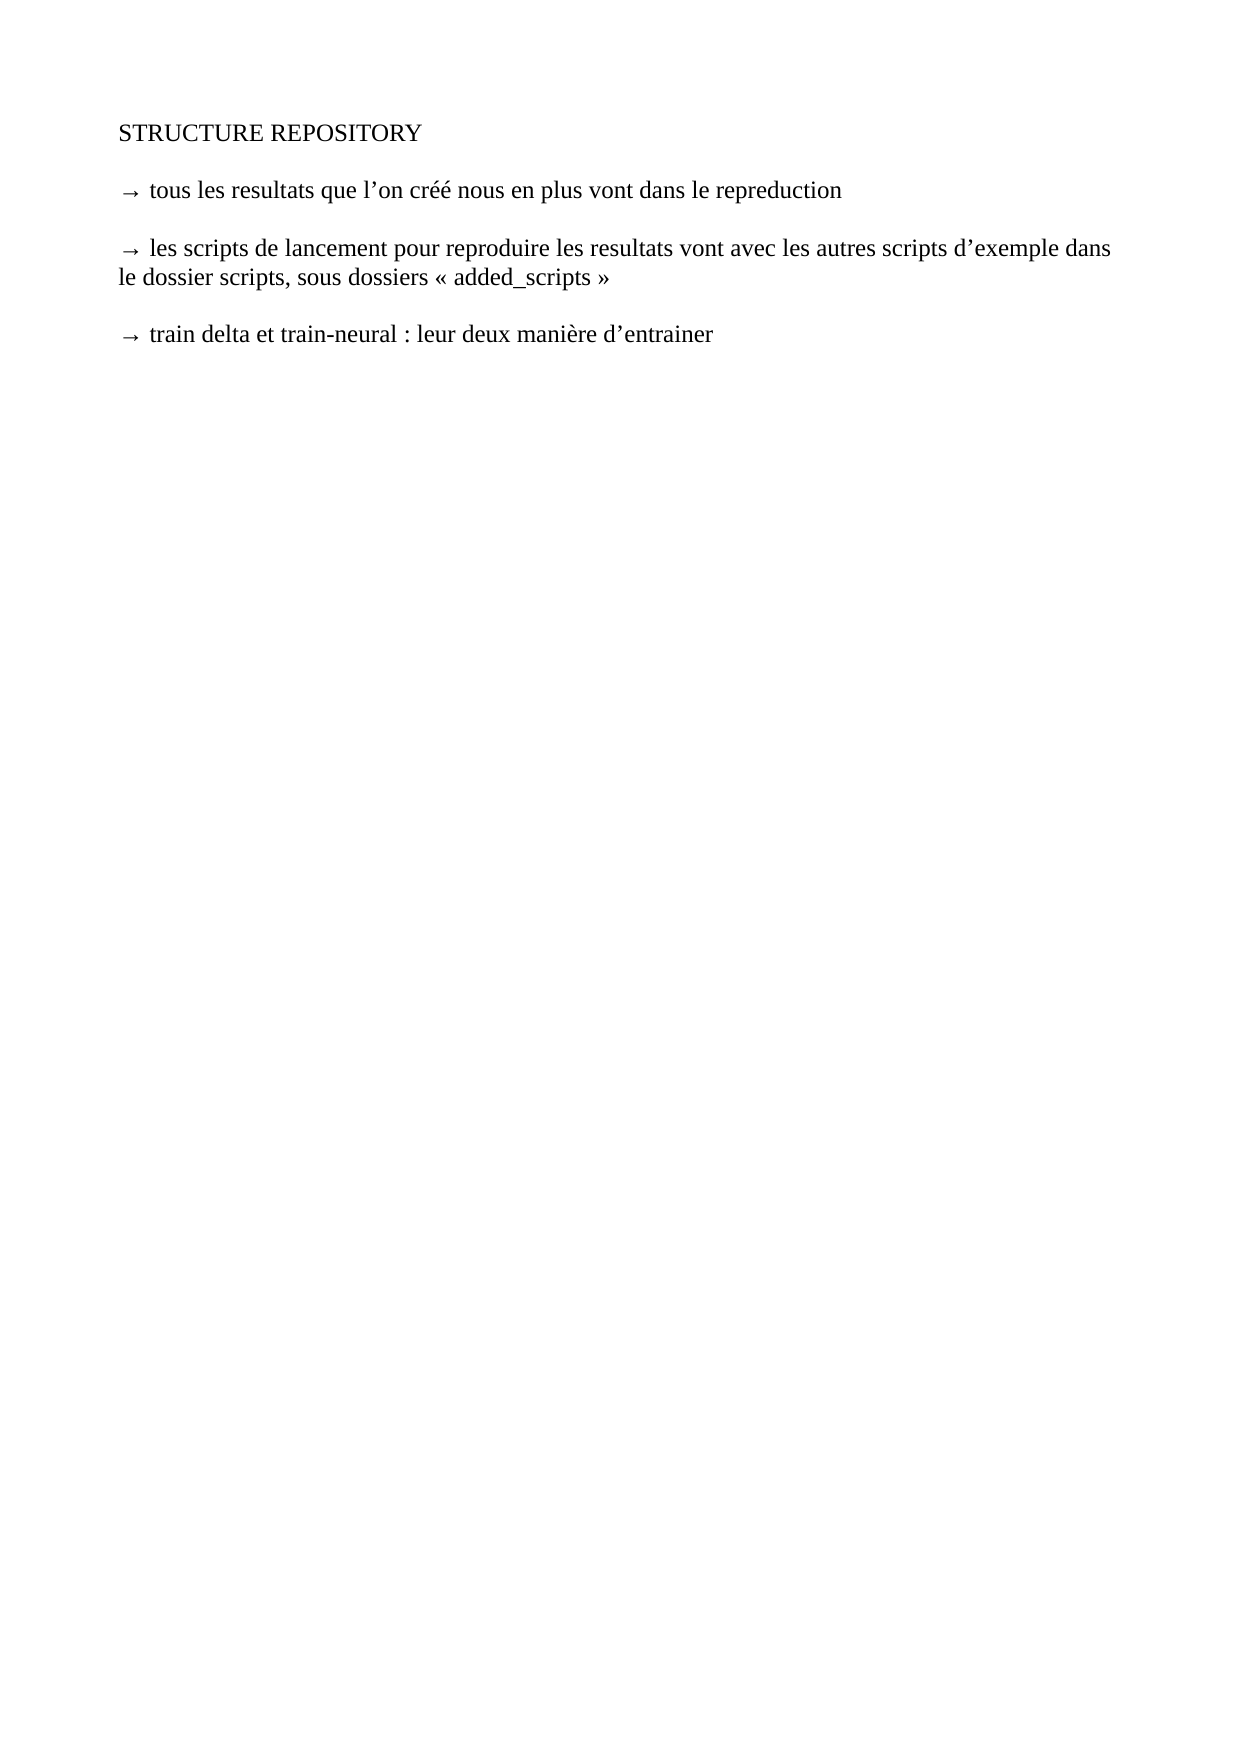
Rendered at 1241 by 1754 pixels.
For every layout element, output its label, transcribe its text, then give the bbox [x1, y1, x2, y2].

text → tous les resultats que l’on créé nous en plus vont dans le repreduction [118, 176, 1122, 204]
text → les scripts de lancement pour reproduire les resultats vont avec les autres scripts d’exemple dans le dossier scripts, sous dossiers « added_scripts » [118, 233, 1122, 291]
text → train delta et train-neural : leur deux manière d’entrainer [118, 319, 1122, 348]
text STRUCTURE REPOSITORY [118, 118, 1122, 147]
